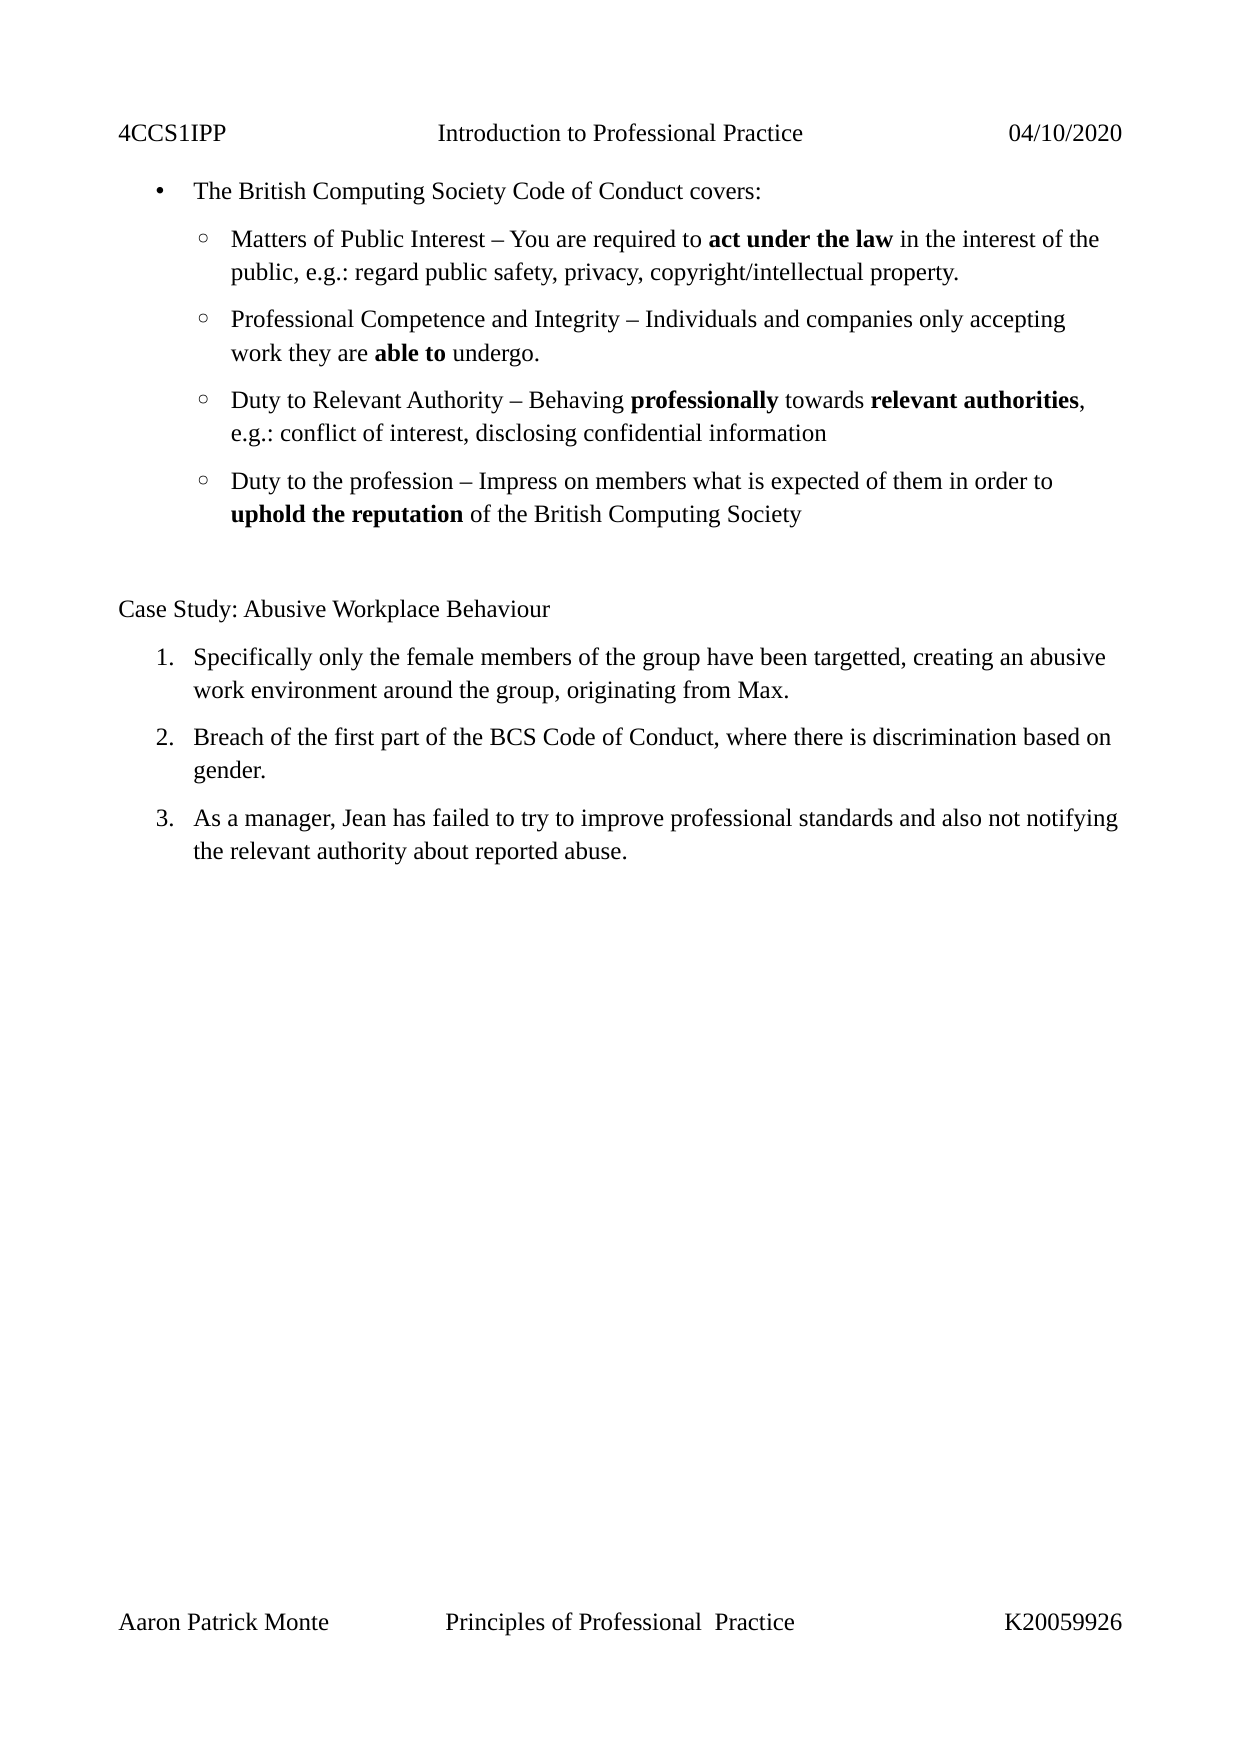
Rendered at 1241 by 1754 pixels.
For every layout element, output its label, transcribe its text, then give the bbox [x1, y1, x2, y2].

list Matters of Public Interest – You are required to act under the law in the interest of the public, e.g.: regard public safety, privacy, copyright/intellectual property. [193, 224, 1122, 286]
list Professional Competence and Integrity – Individuals and companies only accepting work they are able to undergo. [193, 304, 1122, 366]
list Breach of the first part of the BCS Code of Conduct, where there is discrimination based on gender. [156, 722, 1122, 784]
text Case Study: Abusive Workplace Behaviour [118, 594, 1122, 623]
list The British Computing Society Code of Conduct covers: [156, 176, 1122, 205]
list Specifically only the female members of the group have been targetted, creating an abusive work environment around the group, originating from Max. [156, 642, 1122, 703]
list Duty to the profession – Impress on members what is expected of them in order to uphold the reputation of the British Computing Society [193, 466, 1122, 528]
list As a manager, Jean has failed to try to improve professional standards and also not notifying the relevant authority about reported abuse. [156, 803, 1122, 865]
list Duty to Relevant Authority – Behaving professionally towards relevant authorities, e.g.: conflict of interest, disclosing confidential information [193, 385, 1122, 447]
